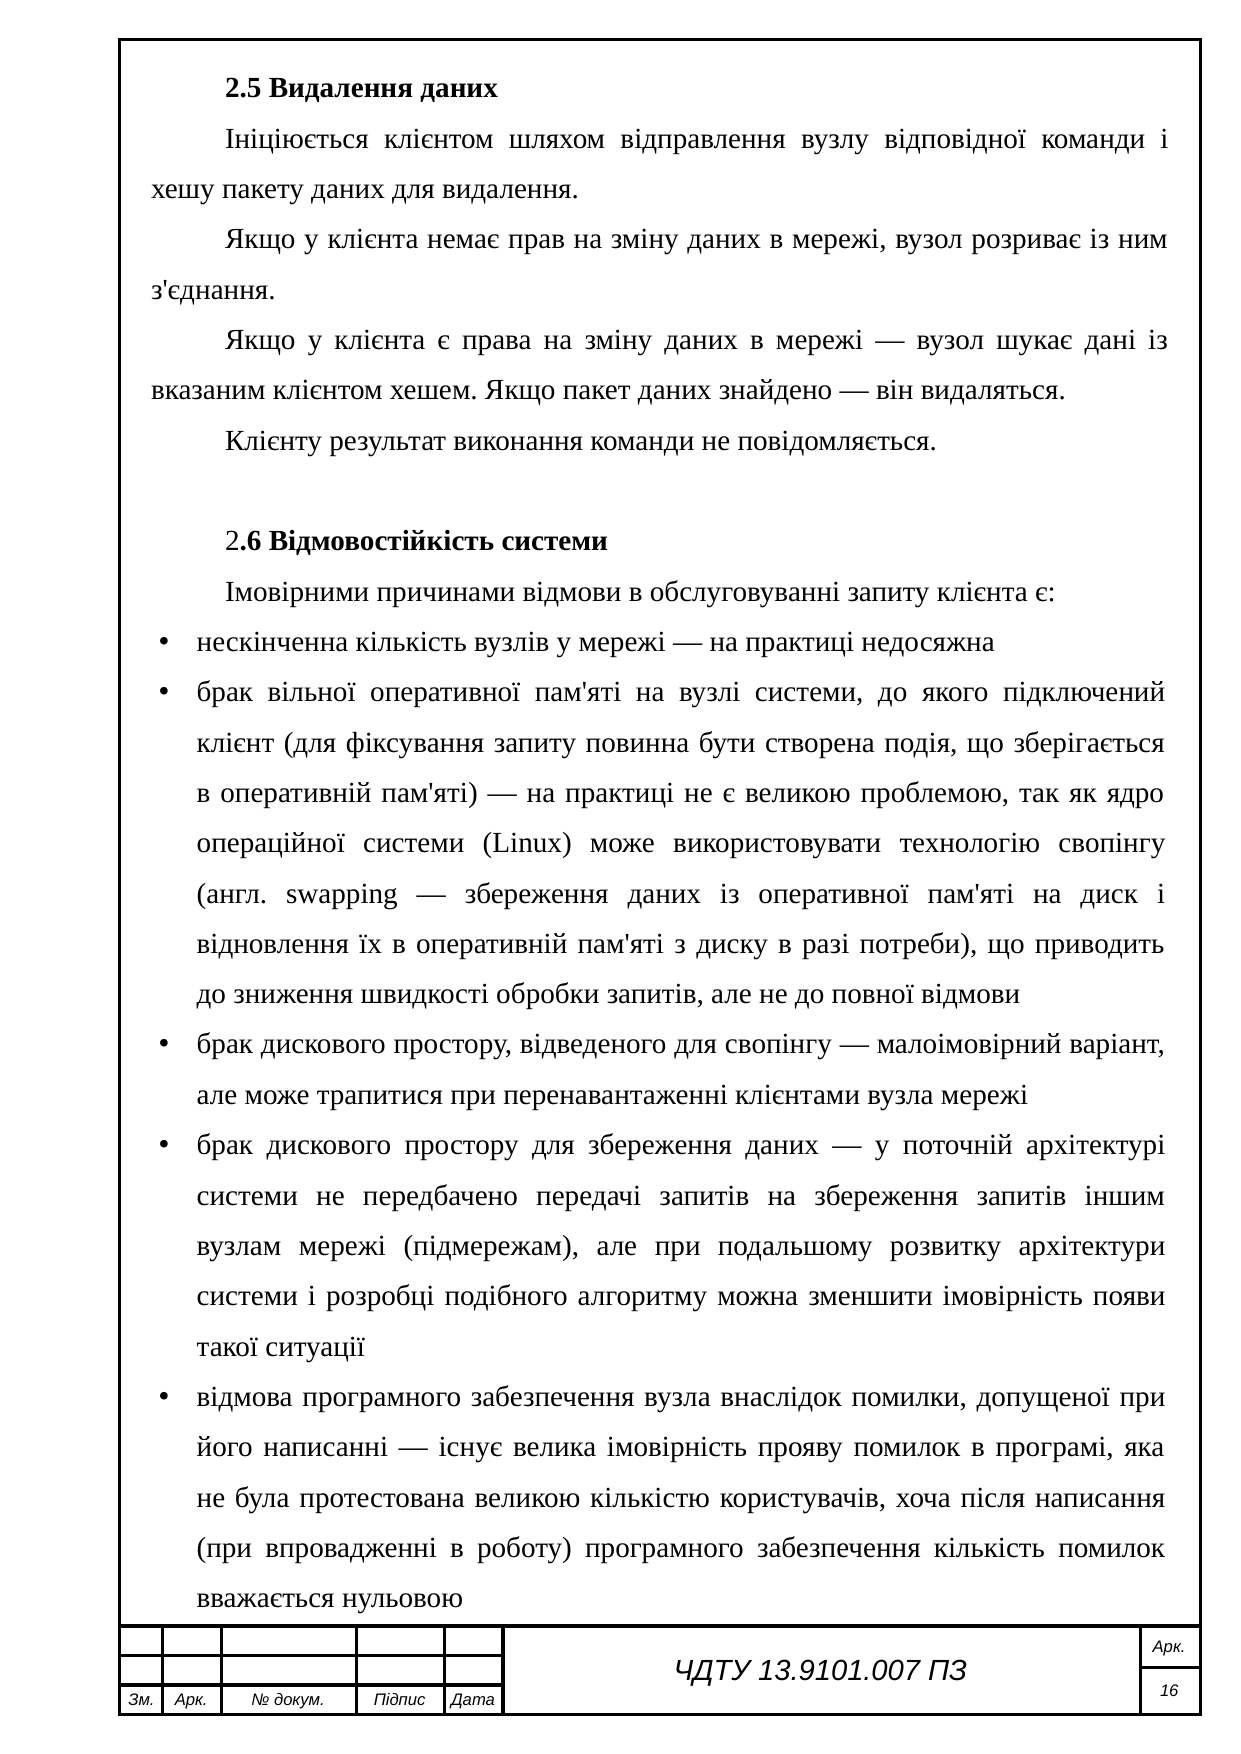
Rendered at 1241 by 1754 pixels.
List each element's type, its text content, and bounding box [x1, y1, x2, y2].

list брак вільної оперативної пам'яті на вузлі системи, до якого підключений клієнт (для фіксування запиту повинна бути створена подія, що зберігається в оперативній пам'яті) — на практиці не є великою проблемою, так як ядро операційної системи (Linux) може використовувати технологію свопінгу (англ. swapping — збереження даних із оперативної пам'яті на диск і відновлення їх в оперативній пам'яті з диску в разі потреби), що приводить до зниження швидкості обробки запитів, але не до повної відмови [159, 674, 1166, 1010]
text Імовірними причинами відмови в обслуговуванні запиту клієнта є: [151, 574, 1170, 607]
text Клієнту результат виконання команди не повідомляється. [151, 423, 1170, 456]
text 2.5 Видалення даних [151, 71, 1170, 104]
list брак дискового простору для збереження даних — у поточній архітектурі системи не передбачено передачі запитів на збереження запитів іншим вузлам мережі (підмережам), але при подальшому розвитку архітектури системи і розробці подібного алгоритму можна зменшити імовірність появи такої ситуації [159, 1127, 1166, 1362]
list брак дискового простору, відведеного для свопінгу — малоімовірний варіант, але може трапитися при перенавантаженні клієнтами вузла мережі [159, 1027, 1166, 1111]
text Якщо у клієнта немає прав на зміну даних в мережі, вузол розриває із ним з'єднання. [151, 221, 1170, 305]
text Ініціюється клієнтом шляхом відправлення вузлу відповідної команди і хешу пакету даних для видалення. [151, 121, 1170, 205]
text 2.6 Відмовостійкість системи [151, 523, 1170, 557]
list відмова програмного забезпечення вузла внаслідок помилки, допущеної при його написанні — існує велика імовірність прояву помилок в програмі, яка не була протестована великою кількістю користувачів, хоча після написання (при впровадженні в роботу) програмного забезпечення кількість помилок вважається нульовою [159, 1379, 1166, 1614]
list нескінченна кількість вузлів у мережі — на практиці недосяжна [159, 624, 1166, 658]
text Якщо у клієнта є права на зміну даних в мережі — вузол шукає дані із вказаним клієнтом хешем. Якщо пакет даних знайдено — він видаляться. [151, 322, 1170, 406]
